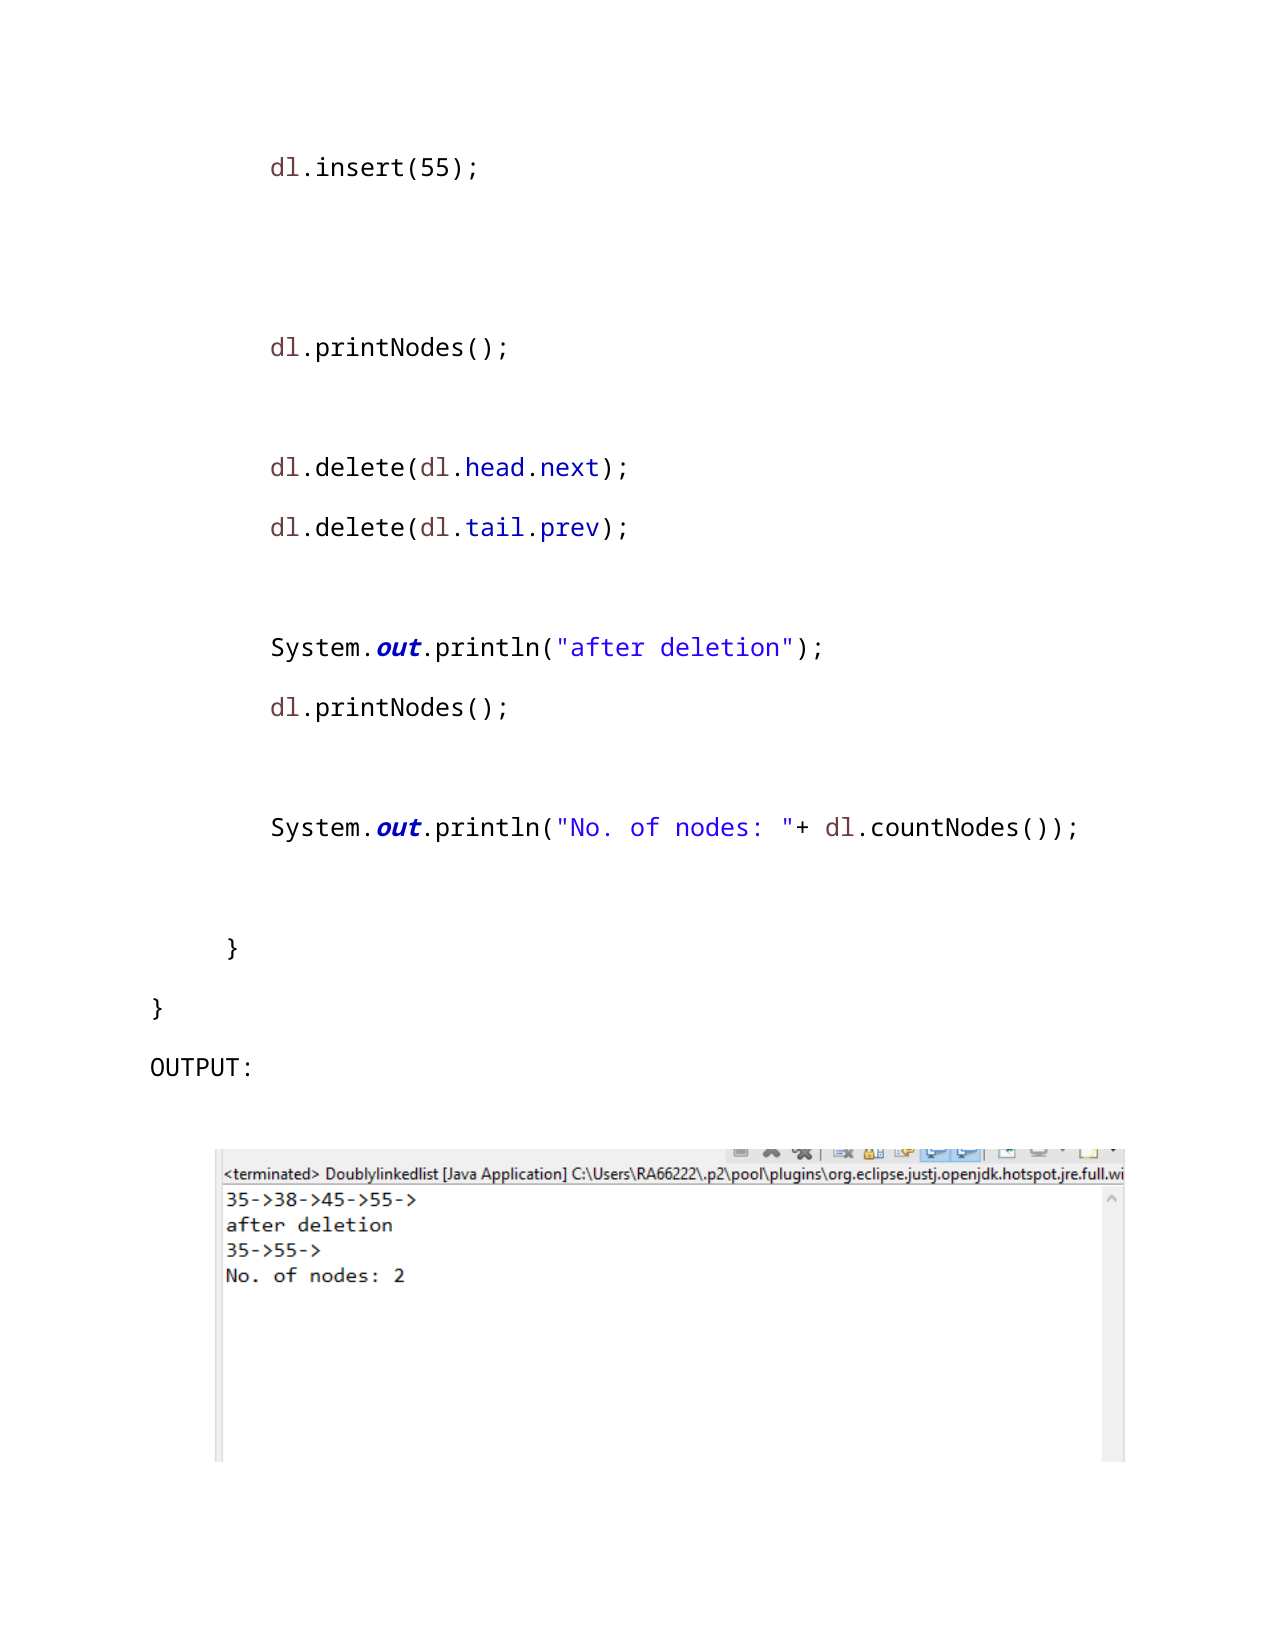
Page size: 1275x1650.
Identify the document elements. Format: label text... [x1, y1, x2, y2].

text dl.insert(55); [150, 150, 1125, 184]
text dl.printNodes(); [150, 330, 1125, 364]
text dl.delete(dl.tail.prev); [150, 510, 1125, 544]
text OUTPUT: [150, 1050, 1125, 1084]
text dl.delete(dl.head.next); [150, 450, 1125, 484]
text } [150, 930, 1125, 964]
text } [150, 990, 1125, 1024]
text System.out.println("No. of nodes: "+ dl.countNodes()); [150, 810, 1125, 844]
text dl.printNodes(); [150, 690, 1125, 724]
text System.out.println("after deletion"); [150, 630, 1125, 664]
